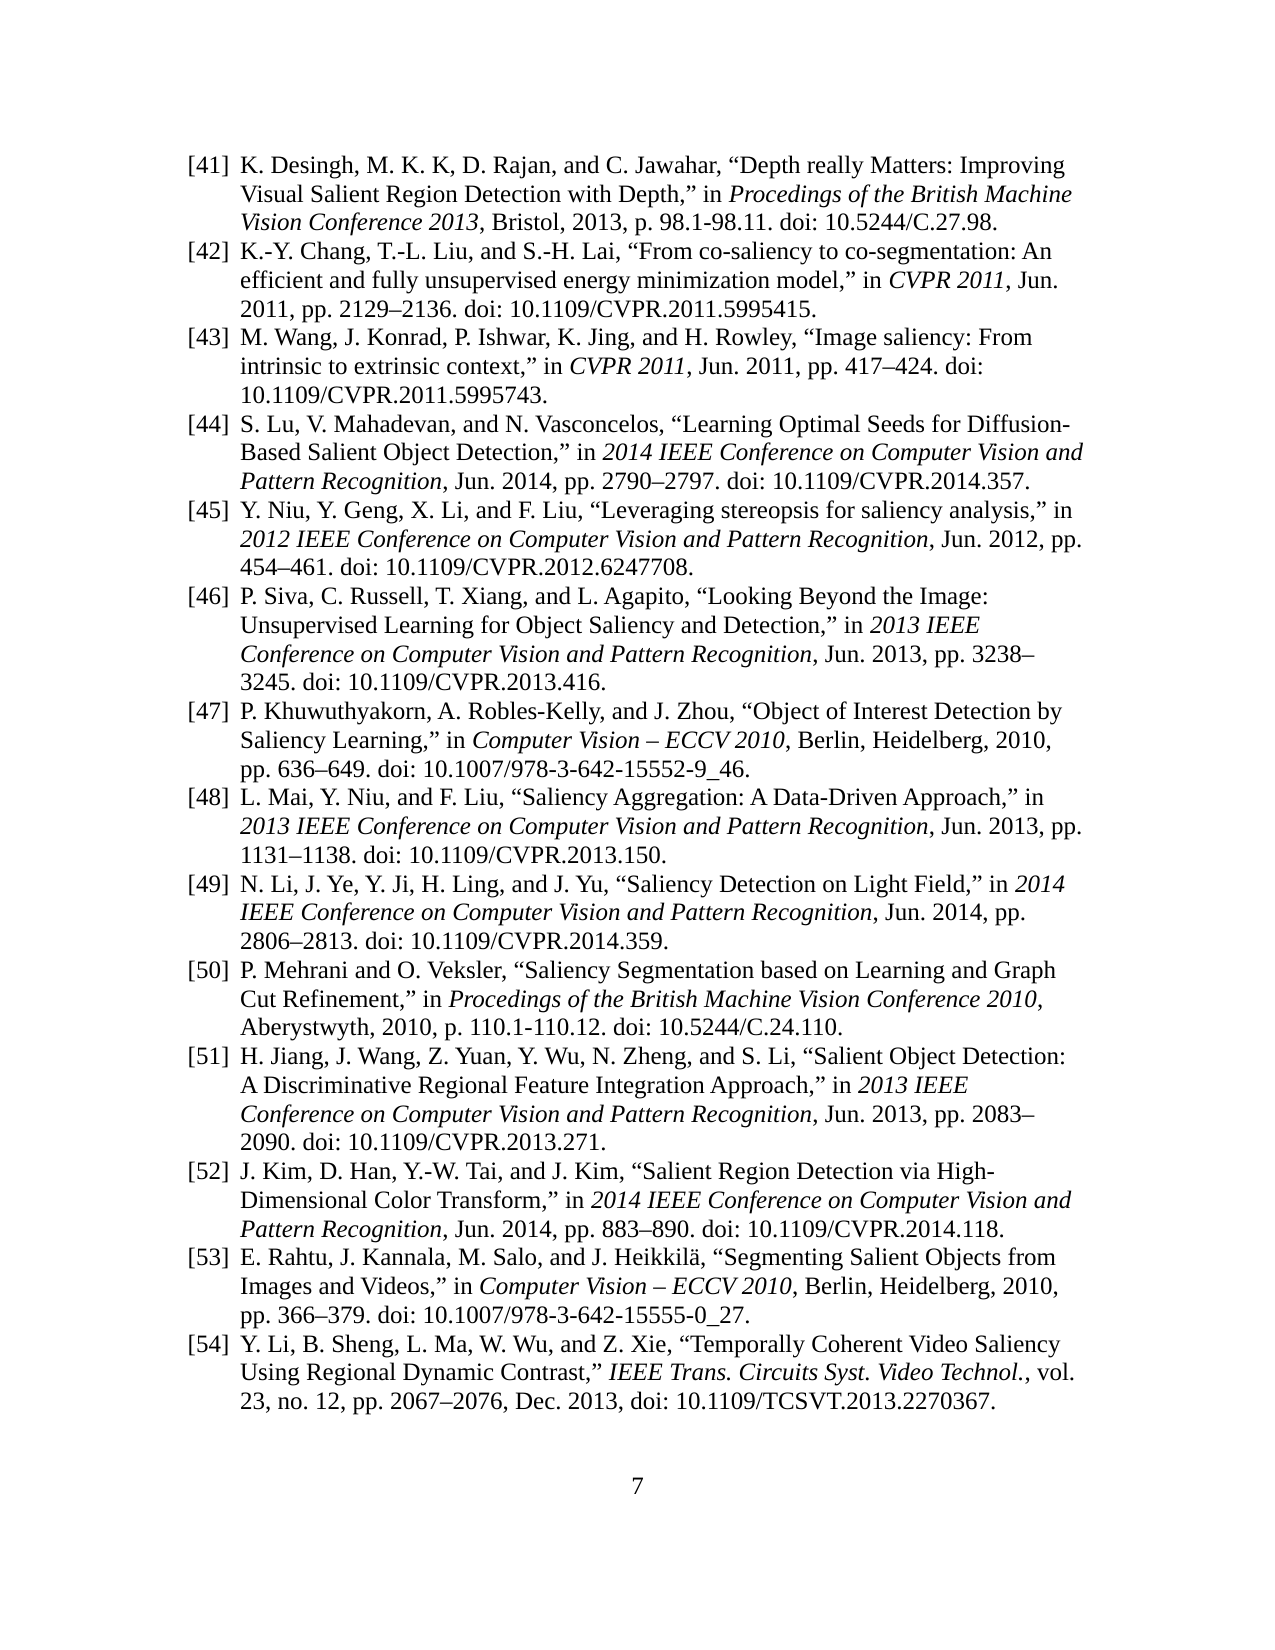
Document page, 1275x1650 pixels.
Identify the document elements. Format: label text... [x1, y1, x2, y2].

text [50] P. Mehrani and O. Veksler, “Saliency Segmentation based on Learning and Graph Cut Refinement,” in Procedings of the British Machine Vision Conference 2010, Aberystwyth, 2010, p. 110.1-110.12. doi: 10.5244/C.24.110. [187, 955, 1087, 1041]
text [52] J. Kim, D. Han, Y.-W. Tai, and J. Kim, “Salient Region Detection via High-Dimensional Color Transform,” in 2014 IEEE Conference on Computer Vision and Pattern Recognition, Jun. 2014, pp. 883–890. doi: 10.1109/CVPR.2014.118. [187, 1156, 1087, 1242]
text [54] Y. Li, B. Sheng, L. Ma, W. Wu, and Z. Xie, “Temporally Coherent Video Saliency Using Regional Dynamic Contrast,” IEEE Trans. Circuits Syst. Video Technol., vol. 23, no. 12, pp. 2067–2076, Dec. 2013, doi: 10.1109/TCSVT.2013.2270367. [187, 1329, 1087, 1415]
text [48] L. Mai, Y. Niu, and F. Liu, “Saliency Aggregation: A Data-Driven Approach,” in 2013 IEEE Conference on Computer Vision and Pattern Recognition, Jun. 2013, pp. 1131–1138. doi: 10.1109/CVPR.2013.150. [187, 782, 1087, 869]
text [49] N. Li, J. Ye, Y. Ji, H. Ling, and J. Yu, “Saliency Detection on Light Field,” in 2014 IEEE Conference on Computer Vision and Pattern Recognition, Jun. 2014, pp. 2806–2813. doi: 10.1109/CVPR.2014.359. [187, 869, 1087, 955]
text [43] M. Wang, J. Konrad, P. Ishwar, K. Jing, and H. Rowley, “Image saliency: From intrinsic to extrinsic context,” in CVPR 2011, Jun. 2011, pp. 417–424. doi: 10.1109/CVPR.2011.5995743. [187, 322, 1087, 409]
text [45] Y. Niu, Y. Geng, X. Li, and F. Liu, “Leveraging stereopsis for saliency analysis,” in 2012 IEEE Conference on Computer Vision and Pattern Recognition, Jun. 2012, pp. 454–461. doi: 10.1109/CVPR.2012.6247708. [187, 495, 1087, 581]
text [41] K. Desingh, M. K. K, D. Rajan, and C. Jawahar, “Depth really Matters: Improving Visual Salient Region Detection with Depth,” in Procedings of the British Machine Vision Conference 2013, Bristol, 2013, p. 98.1-98.11. doi: 10.5244/C.27.98. [187, 150, 1087, 236]
text [42] K.-Y. Chang, T.-L. Liu, and S.-H. Lai, “From co-saliency to co-segmentation: An efficient and fully unsupervised energy minimization model,” in CVPR 2011, Jun. 2011, pp. 2129–2136. doi: 10.1109/CVPR.2011.5995415. [187, 236, 1087, 322]
text [47] P. Khuwuthyakorn, A. Robles-Kelly, and J. Zhou, “Object of Interest Detection by Saliency Learning,” in Computer Vision – ECCV 2010, Berlin, Heidelberg, 2010, pp. 636–649. doi: 10.1007/978-3-642-15552-9_46. [187, 696, 1087, 782]
text [53] E. Rahtu, J. Kannala, M. Salo, and J. Heikkilä, “Segmenting Salient Objects from Images and Videos,” in Computer Vision – ECCV 2010, Berlin, Heidelberg, 2010, pp. 366–379. doi: 10.1007/978-3-642-15555-0_27. [187, 1242, 1087, 1329]
text [46] P. Siva, C. Russell, T. Xiang, and L. Agapito, “Looking Beyond the Image: Unsupervised Learning for Object Saliency and Detection,” in 2013 IEEE Conference on Computer Vision and Pattern Recognition, Jun. 2013, pp. 3238–3245. doi: 10.1109/CVPR.2013.416. [187, 581, 1087, 696]
text [44] S. Lu, V. Mahadevan, and N. Vasconcelos, “Learning Optimal Seeds for Diffusion-Based Salient Object Detection,” in 2014 IEEE Conference on Computer Vision and Pattern Recognition, Jun. 2014, pp. 2790–2797. doi: 10.1109/CVPR.2014.357. [187, 409, 1087, 495]
text [51] H. Jiang, J. Wang, Z. Yuan, Y. Wu, N. Zheng, and S. Li, “Salient Object Detection: A Discriminative Regional Feature Integration Approach,” in 2013 IEEE Conference on Computer Vision and Pattern Recognition, Jun. 2013, pp. 2083–2090. doi: 10.1109/CVPR.2013.271. [187, 1041, 1087, 1156]
